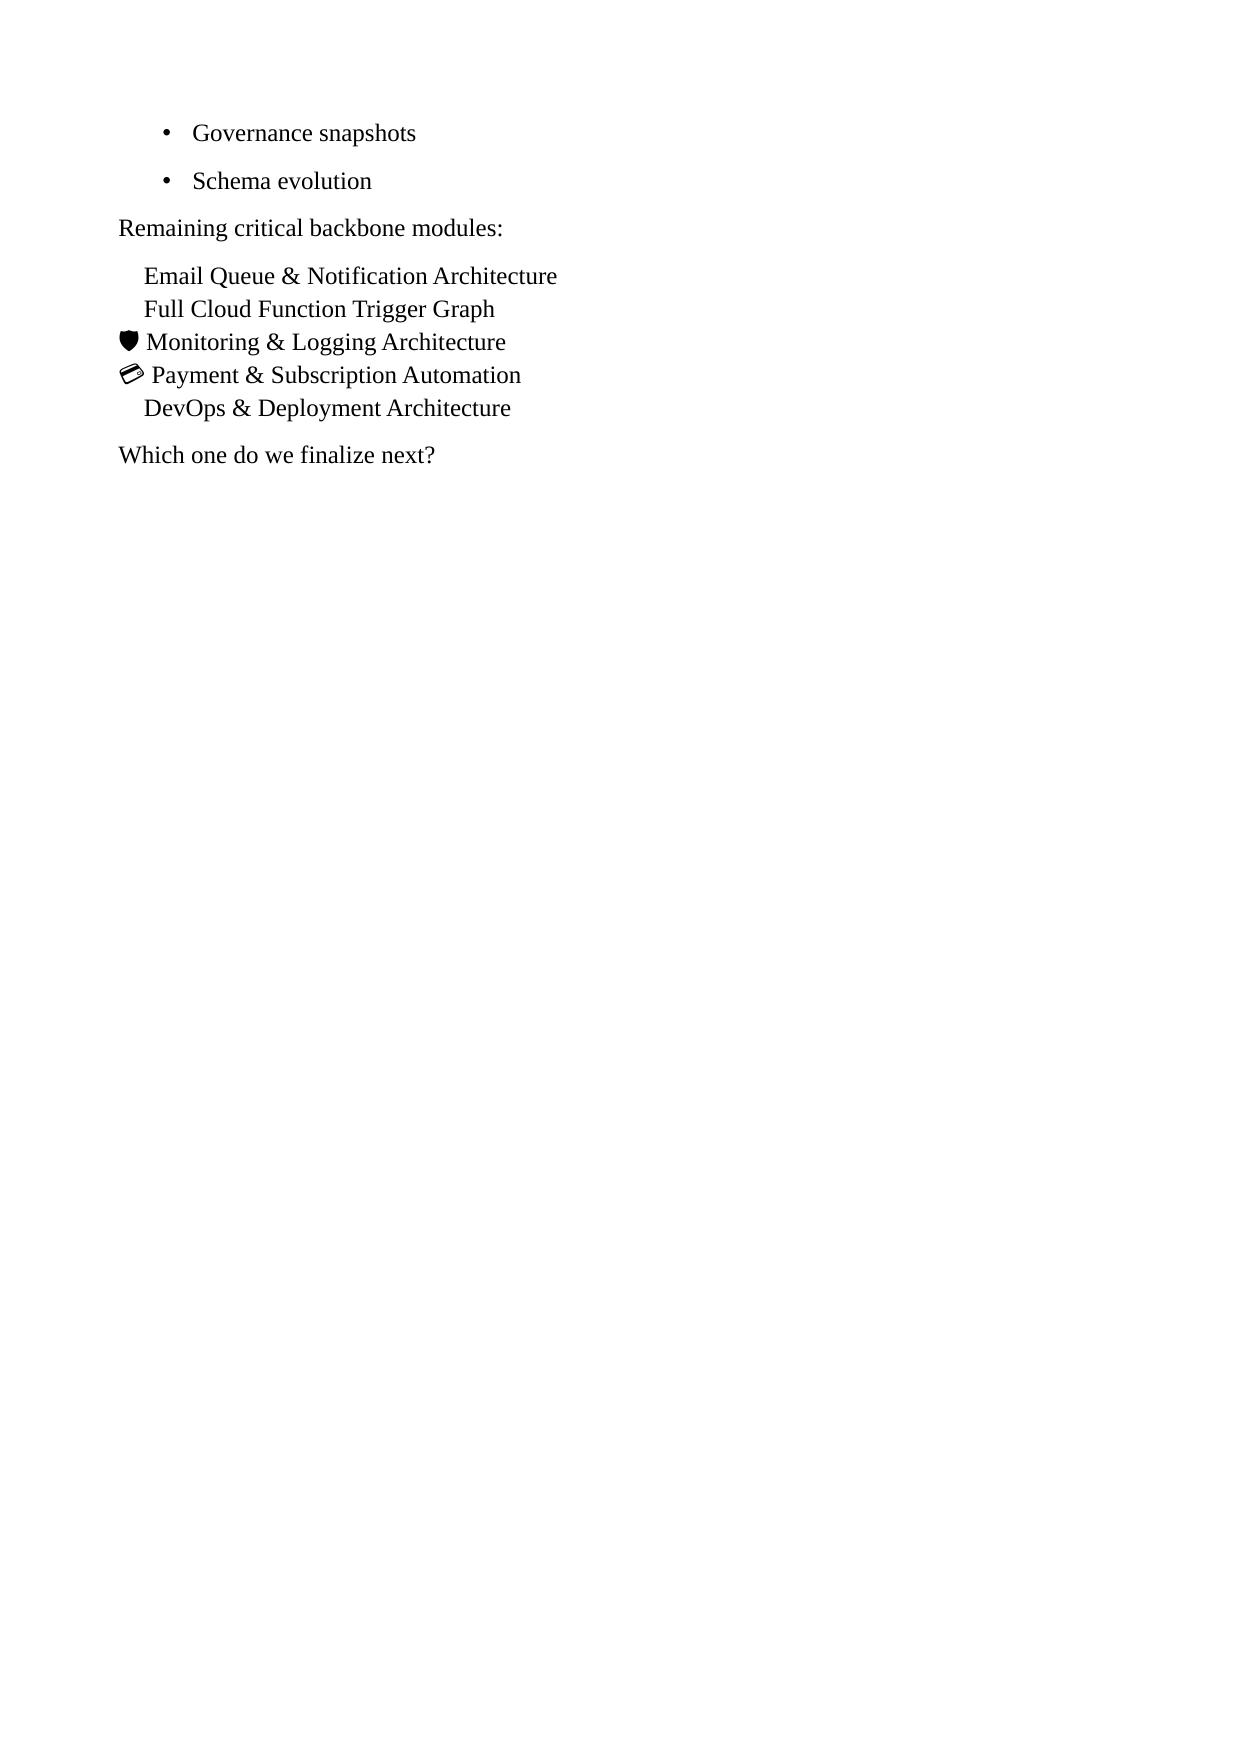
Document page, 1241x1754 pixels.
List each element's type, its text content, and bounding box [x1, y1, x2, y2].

list Schema evolution [162, 166, 1122, 194]
text Remaining critical backbone modules: [118, 213, 1122, 242]
text 📧 Email Queue & Notification Architecture 🔄 Full Cloud Function Trigger Graph 🛡 Monitoring & Logging Architecture 💳 Payment & Subscription Automation 🚀 DevOps & Deployment Architecture [118, 261, 1122, 422]
text Which one do we finalize next? [118, 441, 1122, 469]
list Governance snapshots [162, 118, 1122, 147]
